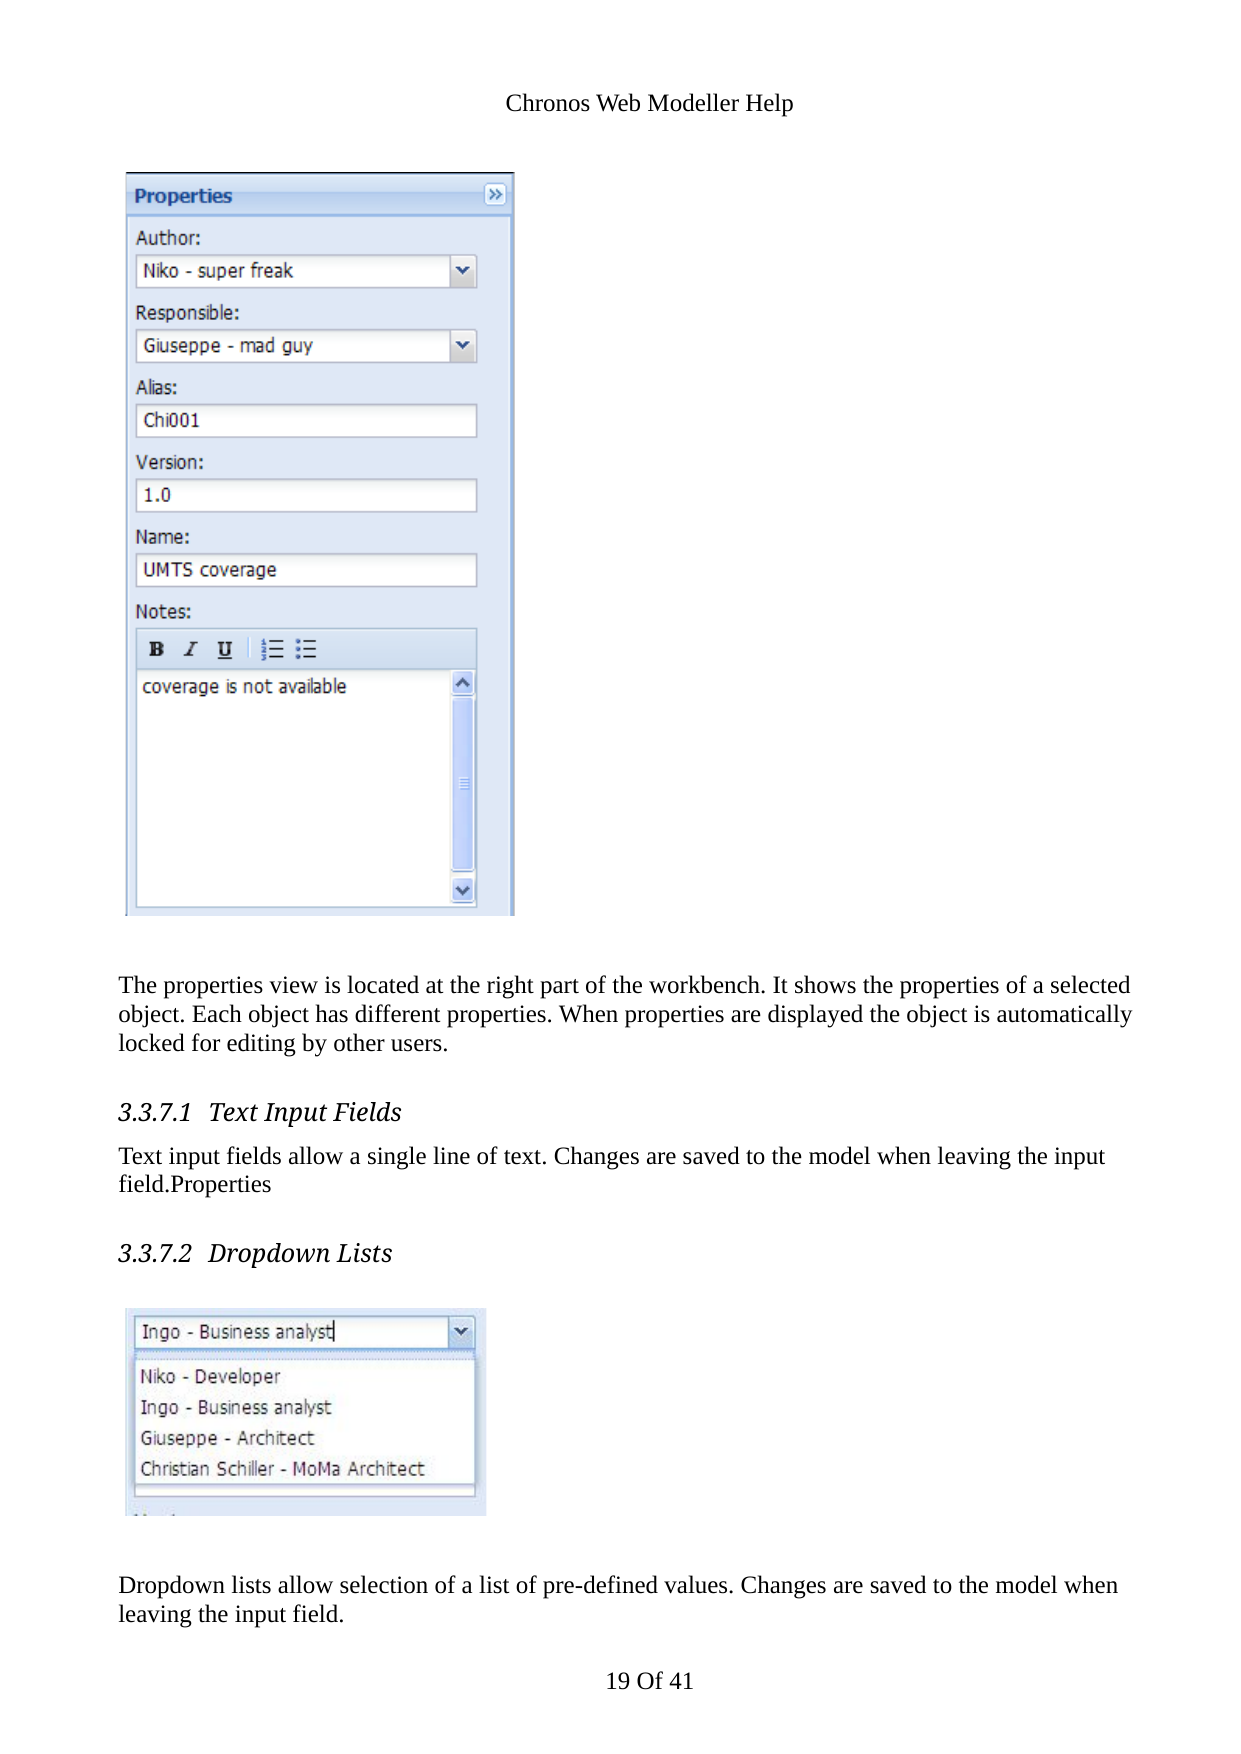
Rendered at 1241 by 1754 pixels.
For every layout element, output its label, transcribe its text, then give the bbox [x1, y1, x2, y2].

text The properties view is located at the right part of the workbench. It shows the properties of a selected object. Each object has different properties. When properties are displayed the object is automatically locked for editing by other users. [118, 971, 1181, 1057]
picture [125, 1308, 487, 1516]
text Text input fields allow a single line of text. Changes are saved to the model when leaving the input field.Properties [118, 1141, 1181, 1198]
picture [125, 172, 515, 916]
text Dropdown lists allow selection of a list of pre-defined values. Changes are saved to the model when leaving the input field. [118, 1571, 1181, 1628]
subtitle Dropdown Lists [118, 1236, 1181, 1270]
subtitle Text Input Fields [118, 1094, 1181, 1128]
